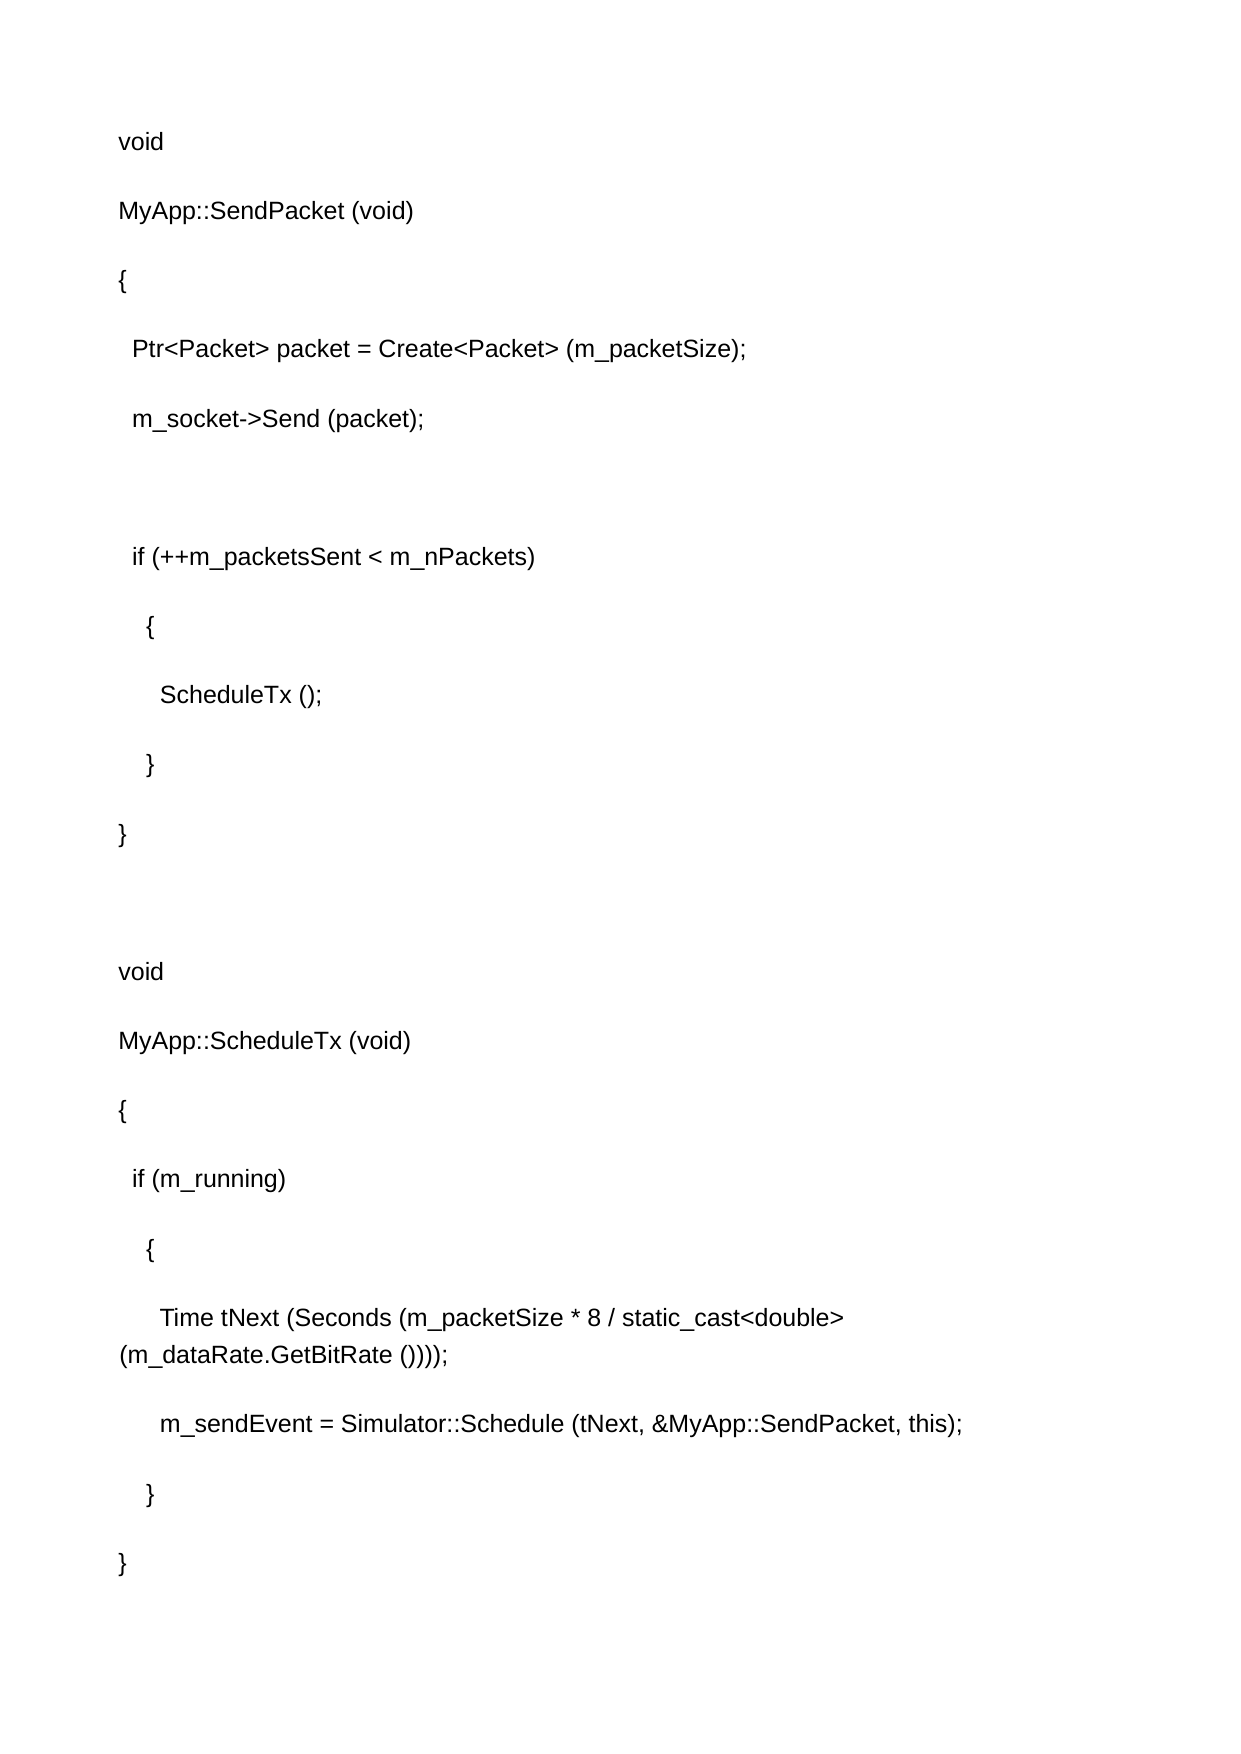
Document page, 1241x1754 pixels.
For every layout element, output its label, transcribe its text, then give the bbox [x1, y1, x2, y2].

text { [118, 602, 1122, 640]
text { [118, 256, 1122, 294]
text } [118, 741, 1122, 778]
text } [118, 1539, 1122, 1576]
text MyApp::SendPacket (void) [118, 187, 1122, 225]
text { [118, 1225, 1122, 1262]
text { [118, 1086, 1122, 1124]
text MyApp::ScheduleTx (void) [118, 1017, 1122, 1055]
text m_socket->Send (packet); [118, 395, 1122, 432]
text if (m_running) [118, 1156, 1122, 1193]
text if (++m_packetsSent < m_nPackets) [118, 533, 1122, 571]
text m_sendEvent = Simulator::Schedule (tNext, &MyApp::SendPacket, this); [118, 1401, 1122, 1438]
text ScheduleTx (); [118, 671, 1122, 709]
text Ptr<Packet> packet = Create<Packet> (m_packetSize); [118, 326, 1122, 363]
text void [118, 948, 1122, 986]
text } [118, 1470, 1122, 1507]
text } [118, 810, 1122, 847]
text void [118, 118, 1122, 156]
text Time tNext (Seconds (m_packetSize * 8 / static_cast<double> (m_dataRate.GetBitRate ()))); [118, 1294, 1122, 1369]
